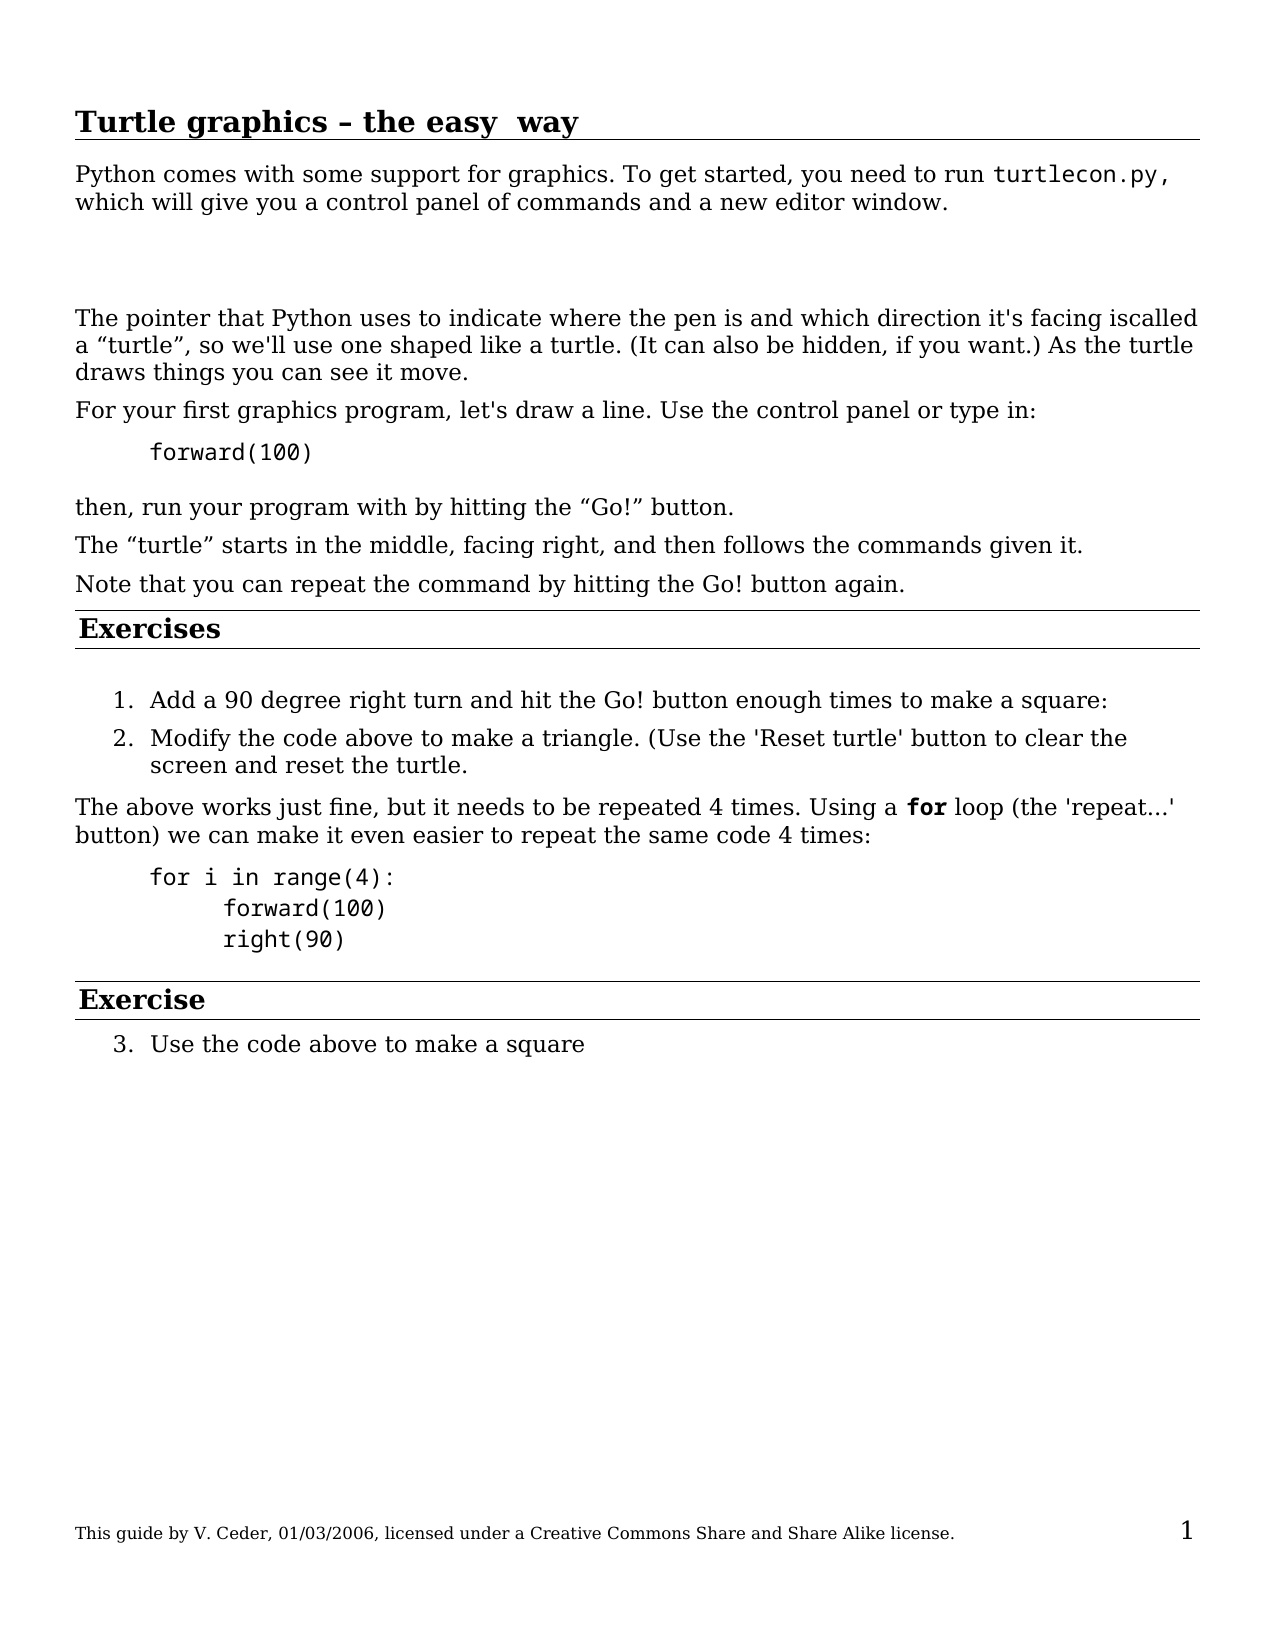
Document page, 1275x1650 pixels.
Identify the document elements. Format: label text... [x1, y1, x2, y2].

text forward(100) [149, 436, 1200, 467]
text Turtle graphics – the easy way [75, 105, 1200, 139]
text for i in range(4): [75, 861, 1200, 892]
list Use the code above to make a square [112, 1031, 1200, 1058]
text For your first graphics program, let's draw a line. Use the control panel or type in: [75, 397, 1200, 424]
text The “turtle” starts in the middle, facing right, and then follows the commands given it. [75, 533, 1200, 559]
text then, run your program with by hitting the “Go!” button. [75, 494, 1200, 521]
list Add a 90 degree right turn and hit the Go! button enough times to make a square: [112, 687, 1200, 713]
text Python comes with some support for graphics. To get started, you need to run turtlecon.py, which will give you a control panel of commands and a new editor window. [75, 158, 1200, 216]
text Exercise [75, 982, 1200, 1019]
text Exercises [75, 611, 1200, 648]
list Modify the code above to make a triangle. (Use the 'Reset turtle' button to clear the screen and reset the turtle. [112, 725, 1200, 779]
text The pointer that Python uses to indicate where the pen is and which direction it's facing iscalled a “turtle”, so we'll use one shaped like a turtle. (It can also be hidden, if you want.) As the turtle draws things you can see it move. [75, 306, 1200, 386]
text The above works just fine, but it needs to be repeated 4 times. Using a for loop (the 'repeat...' button) we can make it even easier to repeat the same code 4 times: [75, 791, 1200, 849]
text Note that you can repeat the command by hitting the Go! button again. [75, 571, 1200, 598]
text right(90) [75, 923, 1200, 954]
text forward(100) [75, 892, 1200, 923]
